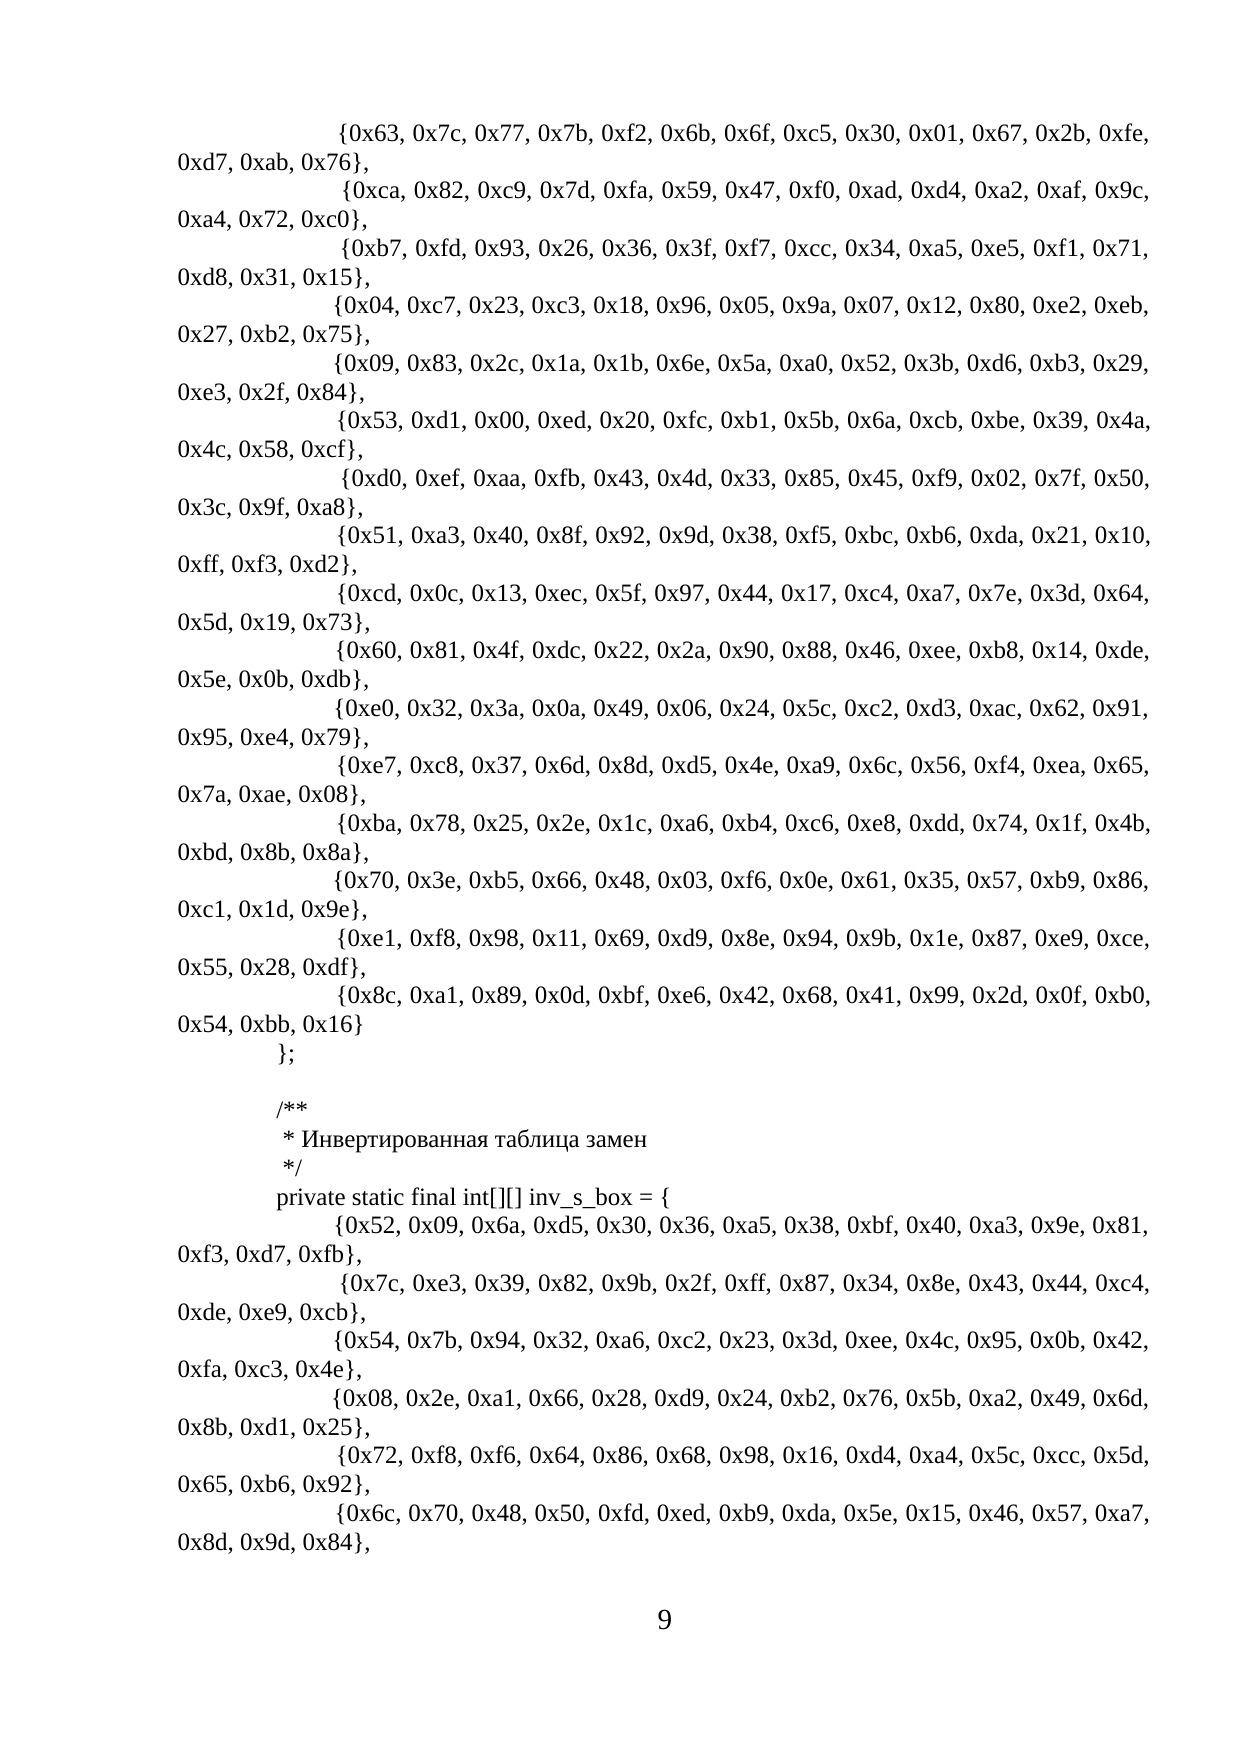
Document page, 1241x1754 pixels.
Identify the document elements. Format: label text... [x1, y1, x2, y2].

text {0x6c, 0x70, 0x48, 0x50, 0xfd, 0xed, 0xb9, 0xda, 0x5e, 0x15, 0x46, 0x57, 0xa7, 0x8d, 0x9d, 0x84}, [177, 1498, 1152, 1556]
text {0xb7, 0xfd, 0x93, 0x26, 0x36, 0x3f, 0xf7, 0xcc, 0x34, 0xa5, 0xe5, 0xf1, 0x71, 0xd8, 0x31, 0x15}, [177, 233, 1152, 291]
text /** [177, 1096, 1152, 1124]
text {0x52, 0x09, 0x6a, 0xd5, 0x30, 0x36, 0xa5, 0x38, 0xbf, 0x40, 0xa3, 0x9e, 0x81, 0xf3, 0xd7, 0xfb}, [177, 1211, 1152, 1268]
text {0x09, 0x83, 0x2c, 0x1a, 0x1b, 0x6e, 0x5a, 0xa0, 0x52, 0x3b, 0xd6, 0xb3, 0x29, 0xe3, 0x2f, 0x84}, [177, 348, 1152, 406]
text {0xcd, 0x0c, 0x13, 0xec, 0x5f, 0x97, 0x44, 0x17, 0xc4, 0xa7, 0x7e, 0x3d, 0x64, 0x5d, 0x19, 0x73}, [177, 578, 1152, 636]
text {0x54, 0x7b, 0x94, 0x32, 0xa6, 0xc2, 0x23, 0x3d, 0xee, 0x4c, 0x95, 0x0b, 0x42, 0xfa, 0xc3, 0x4e}, [177, 1326, 1152, 1383]
text */ [177, 1153, 1152, 1182]
text {0x08, 0x2e, 0xa1, 0x66, 0x28, 0xd9, 0x24, 0xb2, 0x76, 0x5b, 0xa2, 0x49, 0x6d, 0x8b, 0xd1, 0x25}, [177, 1383, 1152, 1441]
text * Инвертированная таблица замен [177, 1124, 1152, 1153]
text {0x72, 0xf8, 0xf6, 0x64, 0x86, 0x68, 0x98, 0x16, 0xd4, 0xa4, 0x5c, 0xcc, 0x5d, 0x65, 0xb6, 0x92}, [177, 1441, 1152, 1498]
text {0xd0, 0xef, 0xaa, 0xfb, 0x43, 0x4d, 0x33, 0x85, 0x45, 0xf9, 0x02, 0x7f, 0x50, 0x3c, 0x9f, 0xa8}, [177, 463, 1152, 521]
text {0x8c, 0xa1, 0x89, 0x0d, 0xbf, 0xe6, 0x42, 0x68, 0x41, 0x99, 0x2d, 0x0f, 0xb0, 0x54, 0xbb, 0x16} [177, 981, 1152, 1038]
text {0xe1, 0xf8, 0x98, 0x11, 0x69, 0xd9, 0x8e, 0x94, 0x9b, 0x1e, 0x87, 0xe9, 0xce, 0x55, 0x28, 0xdf}, [177, 923, 1152, 981]
text {0x7c, 0xe3, 0x39, 0x82, 0x9b, 0x2f, 0xff, 0x87, 0x34, 0x8e, 0x43, 0x44, 0xc4, 0xde, 0xe9, 0xcb}, [177, 1268, 1152, 1326]
text private static final int[][] inv_s_box = { [177, 1182, 1152, 1211]
text {0x63, 0x7c, 0x77, 0x7b, 0xf2, 0x6b, 0x6f, 0xc5, 0x30, 0x01, 0x67, 0x2b, 0xfe, 0xd7, 0xab, 0x76}, [177, 118, 1152, 176]
text {0xe7, 0xc8, 0x37, 0x6d, 0x8d, 0xd5, 0x4e, 0xa9, 0x6c, 0x56, 0xf4, 0xea, 0x65, 0x7a, 0xae, 0x08}, [177, 751, 1152, 808]
text {0x53, 0xd1, 0x00, 0xed, 0x20, 0xfc, 0xb1, 0x5b, 0x6a, 0xcb, 0xbe, 0x39, 0x4a, 0x4c, 0x58, 0xcf}, [177, 406, 1152, 463]
text {0x60, 0x81, 0x4f, 0xdc, 0x22, 0x2a, 0x90, 0x88, 0x46, 0xee, 0xb8, 0x14, 0xde, 0x5e, 0x0b, 0xdb}, [177, 636, 1152, 693]
text {0xe0, 0x32, 0x3a, 0x0a, 0x49, 0x06, 0x24, 0x5c, 0xc2, 0xd3, 0xac, 0x62, 0x91, 0x95, 0xe4, 0x79}, [177, 693, 1152, 751]
text }; [177, 1038, 1152, 1067]
text {0xba, 0x78, 0x25, 0x2e, 0x1c, 0xa6, 0xb4, 0xc6, 0xe8, 0xdd, 0x74, 0x1f, 0x4b, 0xbd, 0x8b, 0x8a}, [177, 808, 1152, 866]
text {0x04, 0xc7, 0x23, 0xc3, 0x18, 0x96, 0x05, 0x9a, 0x07, 0x12, 0x80, 0xe2, 0xeb, 0x27, 0xb2, 0x75}, [177, 291, 1152, 348]
text {0xca, 0x82, 0xc9, 0x7d, 0xfa, 0x59, 0x47, 0xf0, 0xad, 0xd4, 0xa2, 0xaf, 0x9c, 0xa4, 0x72, 0xc0}, [177, 176, 1152, 233]
text {0x51, 0xa3, 0x40, 0x8f, 0x92, 0x9d, 0x38, 0xf5, 0xbc, 0xb6, 0xda, 0x21, 0x10, 0xff, 0xf3, 0xd2}, [177, 521, 1152, 578]
text {0x70, 0x3e, 0xb5, 0x66, 0x48, 0x03, 0xf6, 0x0e, 0x61, 0x35, 0x57, 0xb9, 0x86, 0xc1, 0x1d, 0x9e}, [177, 866, 1152, 923]
